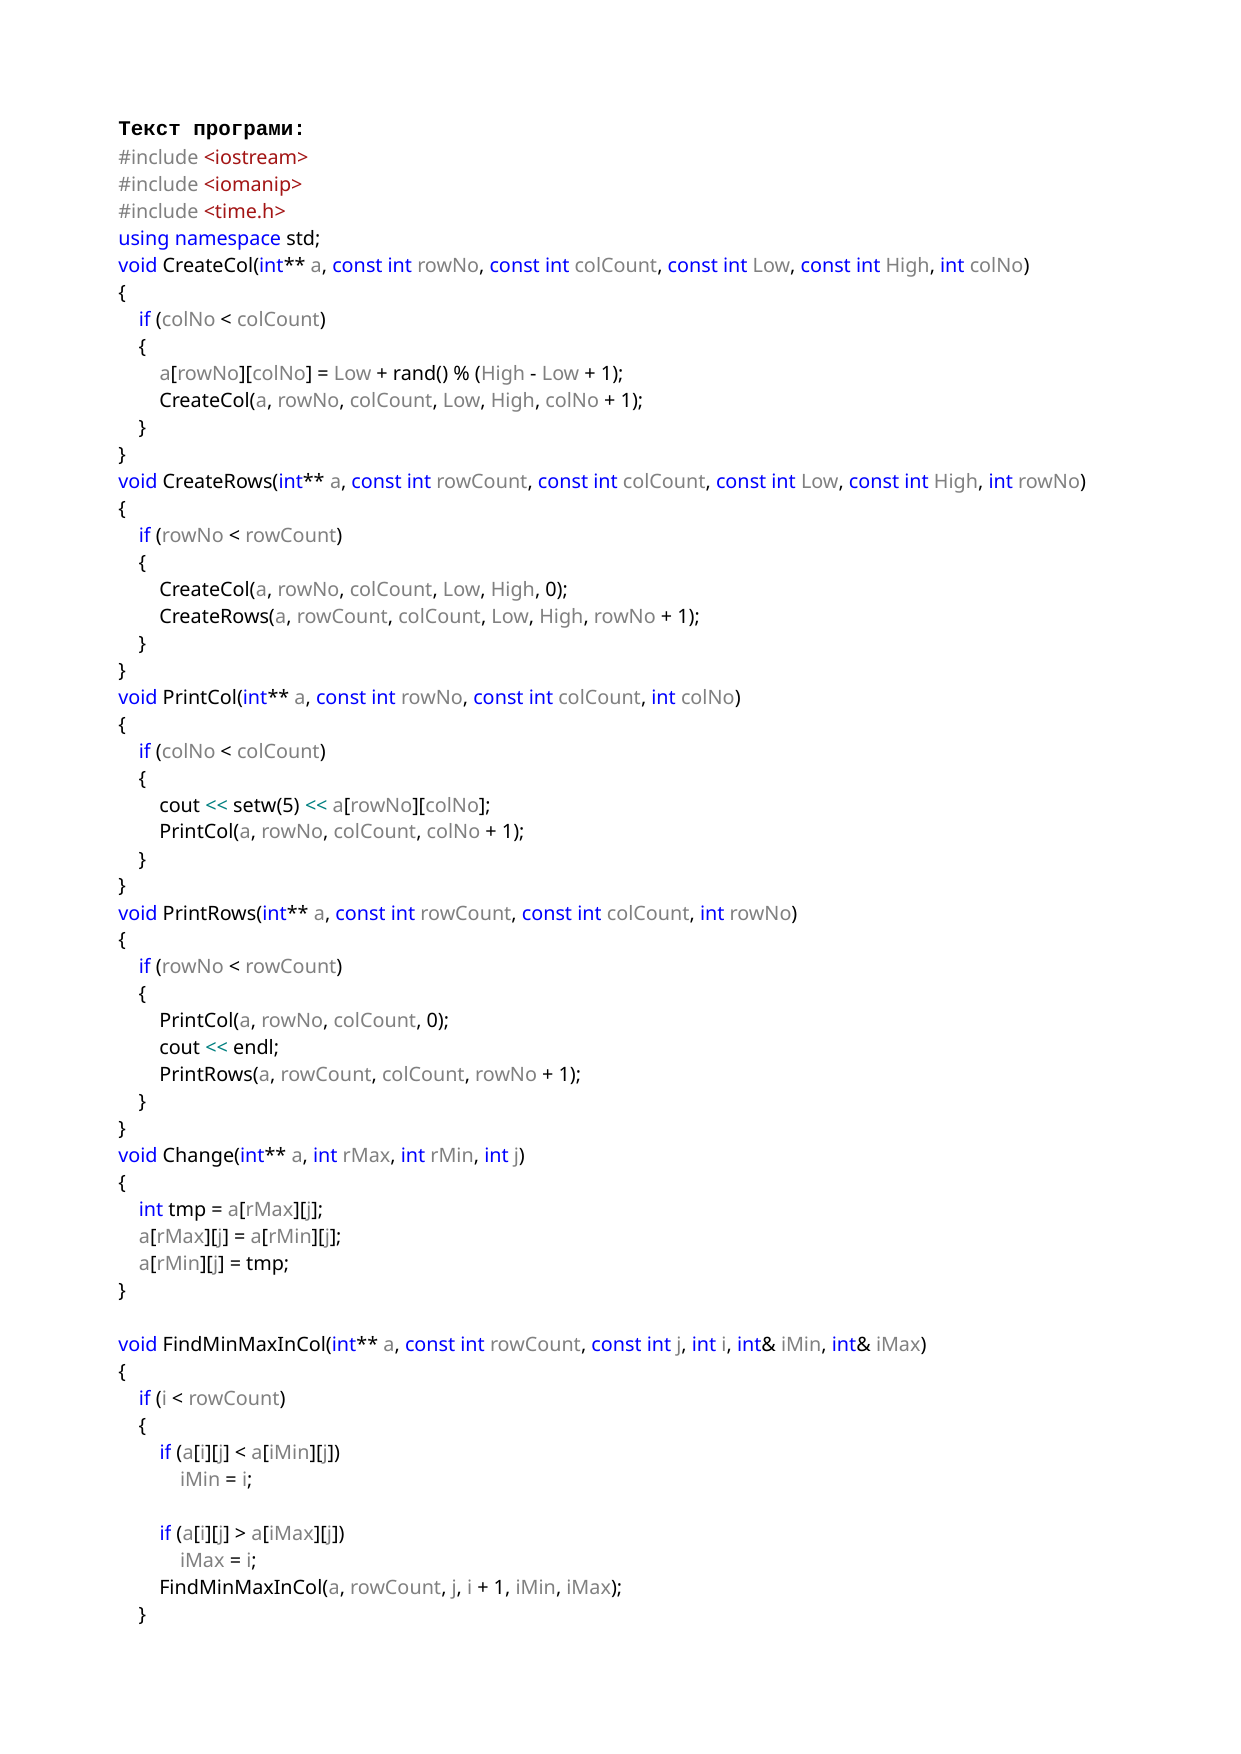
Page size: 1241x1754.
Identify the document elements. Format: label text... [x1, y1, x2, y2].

text if (rowNo < rowCount) [118, 521, 1122, 548]
text } [118, 656, 1122, 683]
text using namespace std; [118, 224, 1122, 251]
text { [118, 494, 1122, 521]
text } [118, 440, 1122, 467]
text { [118, 278, 1122, 305]
text } [118, 872, 1122, 899]
text #include <time.h> [118, 197, 1122, 224]
text { [118, 1168, 1122, 1196]
text } [118, 1600, 1122, 1627]
text } [118, 413, 1122, 440]
text CreateCol(a, rowNo, colCount, Low, High, colNo + 1); [118, 386, 1122, 413]
text { [118, 1411, 1122, 1438]
text } [118, 1088, 1122, 1114]
text int tmp = a[rMax][j]; [118, 1196, 1122, 1222]
text cout << endl; [118, 1034, 1122, 1061]
text } [118, 629, 1122, 656]
text void FindMinMaxInCol(int** a, const int rowCount, const int j, int i, int& iMin, int& iMax) [118, 1330, 1122, 1357]
text FindMinMaxInCol(a, rowCount, j, i + 1, iMin, iMax); [118, 1573, 1122, 1600]
text PrintRows(a, rowCount, colCount, rowNo + 1); [118, 1061, 1122, 1088]
text PrintCol(a, rowNo, colCount, colNo + 1); [118, 818, 1122, 845]
text void PrintRows(int** a, const int rowCount, const int colCount, int rowNo) [118, 899, 1122, 926]
text CreateRows(a, rowCount, colCount, Low, High, rowNo + 1); [118, 602, 1122, 629]
text Текст програми: [118, 118, 1122, 142]
text if (a[i][j] < a[iMin][j]) [118, 1438, 1122, 1465]
text iMax = i; [118, 1546, 1122, 1573]
text void CreateRows(int** a, const int rowCount, const int colCount, const int Low, const int High, int rowNo) [118, 467, 1122, 494]
text if (colNo < colCount) [118, 737, 1122, 764]
text { [118, 926, 1122, 953]
text a[rowNo][colNo] = Low + rand() % (High - Low + 1); [118, 359, 1122, 386]
text PrintCol(a, rowNo, colCount, 0); [118, 1007, 1122, 1034]
text } [118, 845, 1122, 872]
text a[rMax][j] = a[rMin][j]; [118, 1222, 1122, 1249]
text void Change(int** a, int rMax, int rMin, int j) [118, 1142, 1122, 1168]
text iMin = i; [118, 1465, 1122, 1492]
text { [118, 548, 1122, 575]
text CreateCol(a, rowNo, colCount, Low, High, 0); [118, 575, 1122, 602]
text if (rowNo < rowCount) [118, 953, 1122, 980]
text } [118, 1276, 1122, 1303]
text cout << setw(5) << a[rowNo][colNo]; [118, 791, 1122, 818]
text } [118, 1114, 1122, 1142]
text { [118, 710, 1122, 737]
text void CreateCol(int** a, const int rowNo, const int colCount, const int Low, const int High, int colNo) [118, 251, 1122, 278]
text { [118, 764, 1122, 791]
text void PrintCol(int** a, const int rowNo, const int colCount, int colNo) [118, 683, 1122, 710]
text if (a[i][j] > a[iMax][j]) [118, 1519, 1122, 1546]
text { [118, 332, 1122, 359]
text #include <iostream> [118, 143, 1122, 170]
text a[rMin][j] = tmp; [118, 1249, 1122, 1276]
text #include <iomanip> [118, 170, 1122, 197]
text if (i < rowCount) [118, 1384, 1122, 1411]
text if (colNo < colCount) [118, 305, 1122, 332]
text { [118, 1357, 1122, 1384]
text { [118, 980, 1122, 1007]
